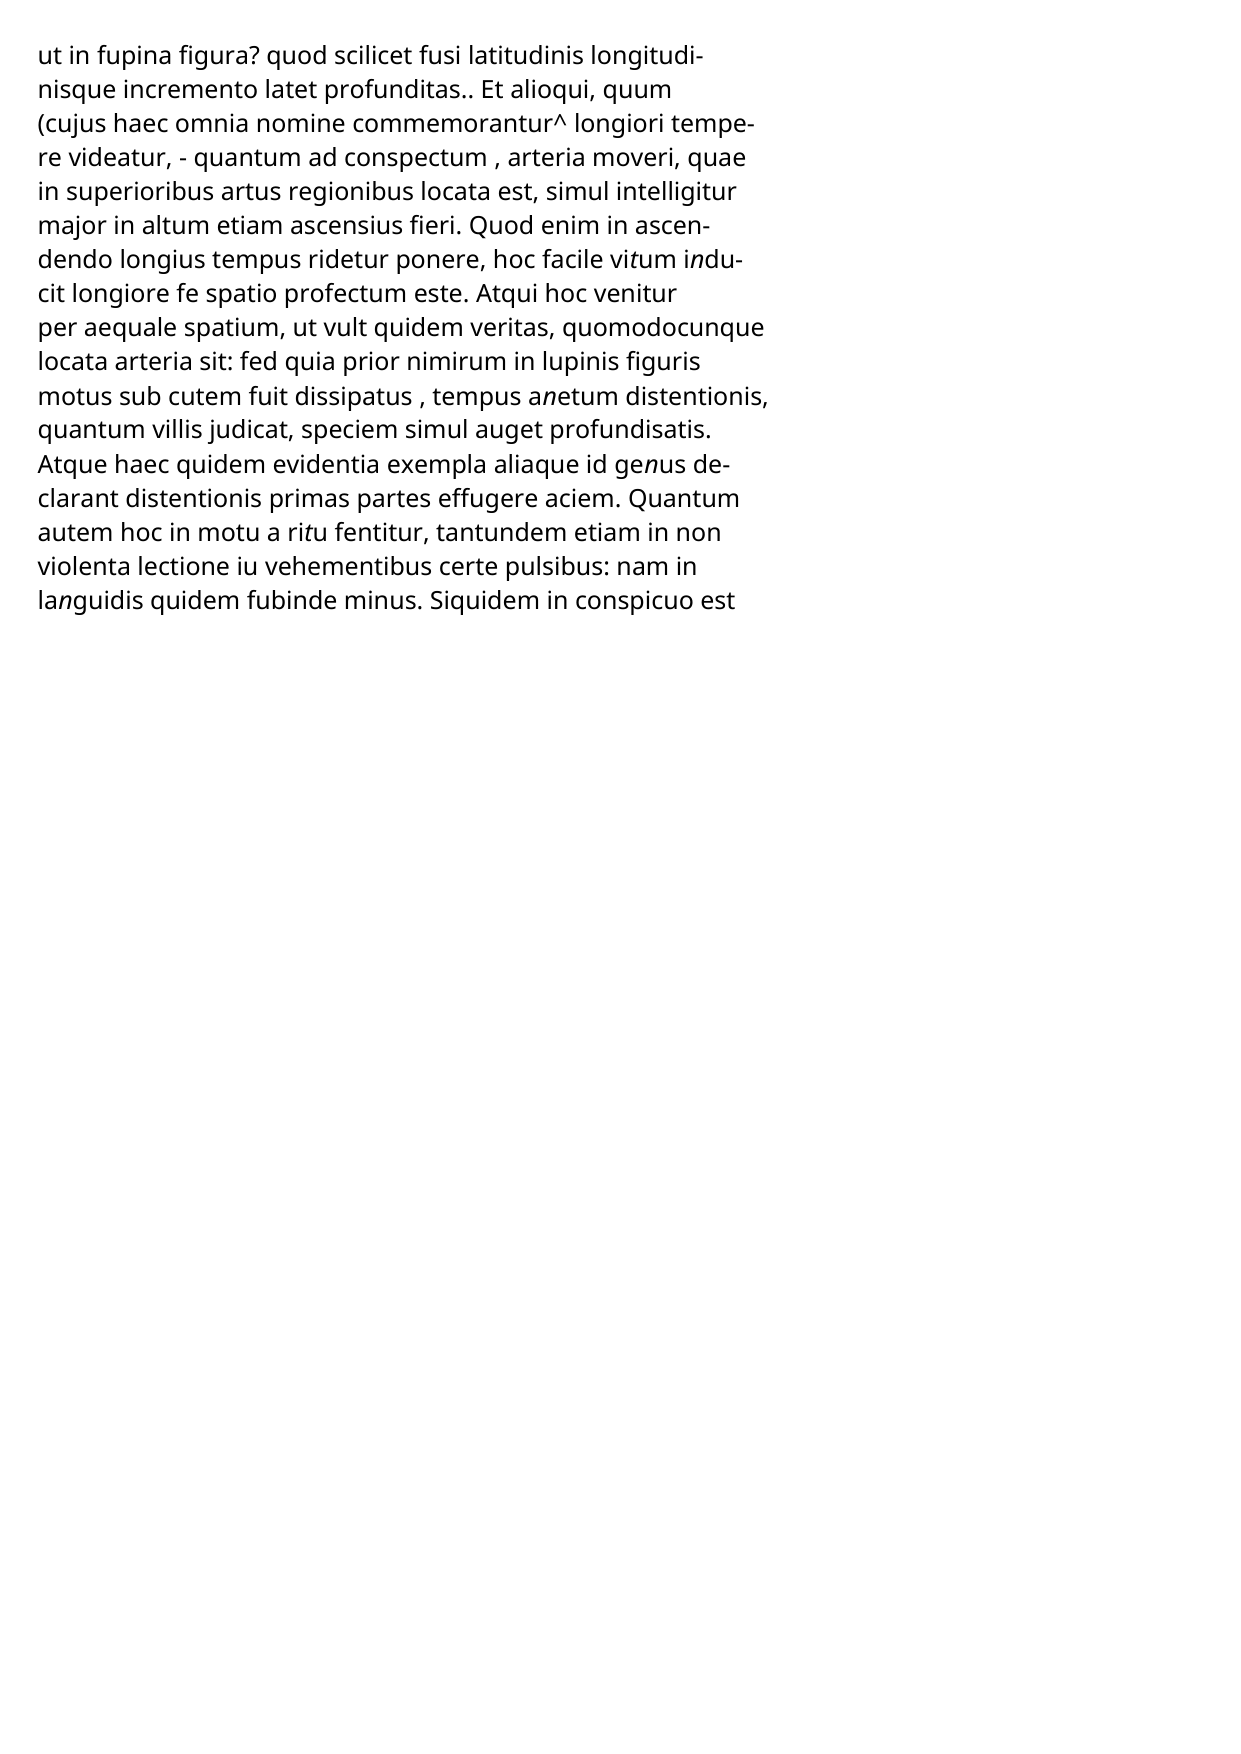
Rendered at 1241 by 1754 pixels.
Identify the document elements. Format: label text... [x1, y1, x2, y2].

text ut in fupina figura? quod scilicet fusi latitudinis longitudi- nisque incremento latet profunditas.. Et alioqui, quum (cujus haec omnia nomine commemorantur^ longiori tempe- re videatur, - quantum ad conspectum , arteria moveri, quae in superioribus artus regionibus locata est, simul intelligitur major in altum etiam ascensius fieri. Quod enim in ascen- dendo longius tempus ridetur ponere, hoc facile vitum indu- cit longiore fe spatio profectum este. Atqui hoc venitur per aequale spatium, ut vult quidem veritas, quomodocunque locata arteria sit: fed quia prior nimirum in lupinis figuris motus sub cutem fuit dissipatus , tempus anetum distentionis, quantum villis judicat, speciem simul auget profundisatis. Atque haec quidem evidentia exempla aliaque id genus de- clarant distentionis primas partes effugere aciem. Quantum autem hoc in motu a ritu fentitur, tantundem etiam in non violenta lectione iu vehementibus certe pulsibus: nam in languidis quidem fubinde minus. Siquidem in conspicuo est [37, 37, 1203, 617]
